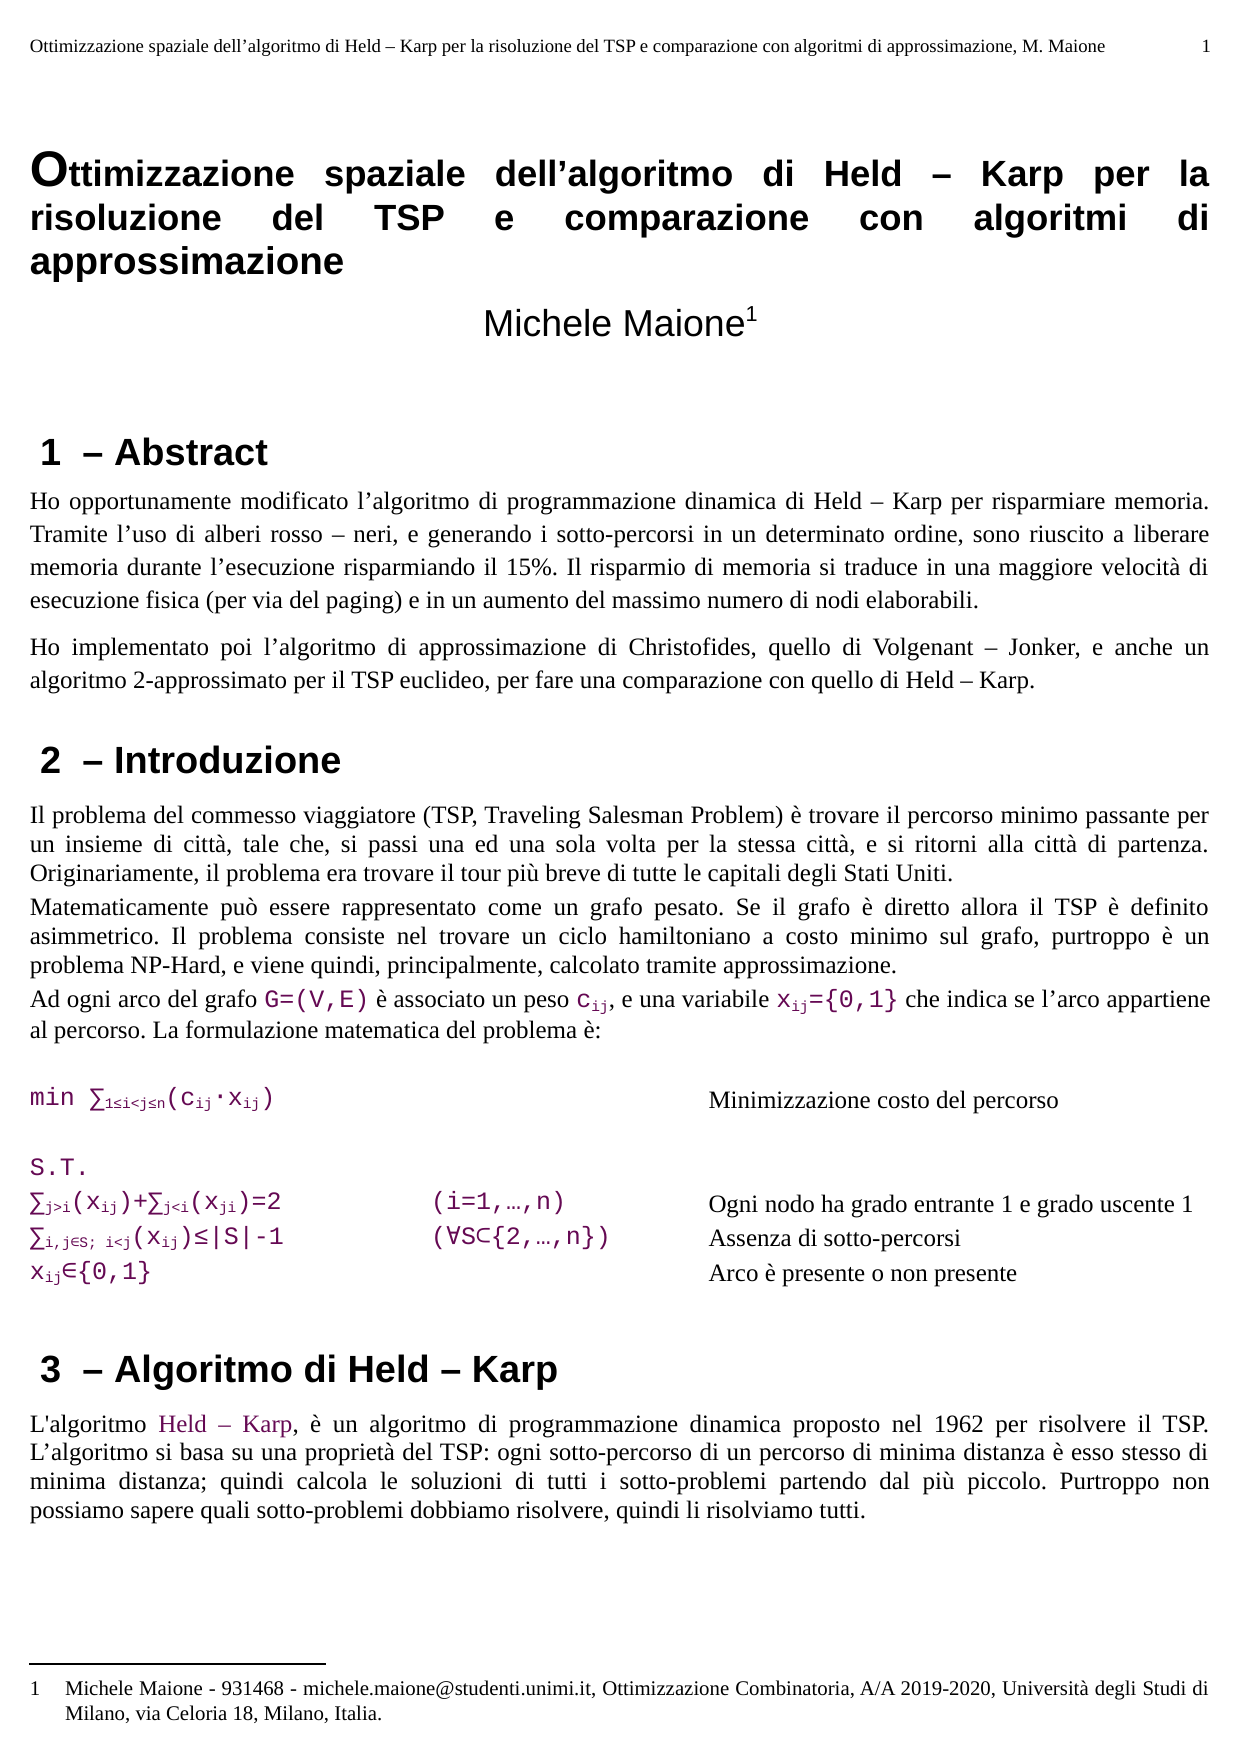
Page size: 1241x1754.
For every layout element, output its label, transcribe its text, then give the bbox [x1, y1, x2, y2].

table_cell Assenza di sotto-percorsi [708, 1218, 1211, 1252]
table_cell S.T. [30, 1148, 431, 1183]
subtitle Abstract [29, 430, 1211, 473]
subtitle Introduzione [29, 738, 1211, 782]
text L'algoritmo Held – Karp, è un algoritmo di programmazione dinamica proposto nel 1962 per risolvere il TSP. L’algoritmo si basa su una proprietà del TSP: ogni sotto-percorso di un percorso di minima distanza è esso stesso di minima distanza; quindi calcola le soluzioni di tutti i sotto-problemi partendo dal più piccolo. Purtroppo non possiamo sapere quali sotto-problemi dobbiamo risolvere, quindi li risolviamo tutti. [29, 1409, 1211, 1524]
table_cell xij∈{0,1} [30, 1252, 431, 1287]
table_cell ∑j>i(xij)+∑j<i(xji)=2 [30, 1183, 431, 1218]
table_header min ∑1≤i<j≤n(cij⋅xij) [30, 1079, 431, 1113]
table_cell [708, 1114, 1211, 1148]
table_cell ∑i,j∈S; i<j(xij)≤|S|-1 [30, 1218, 431, 1252]
title Ottimizzazione spaziale dell’algoritmo di Held – Karp per la risoluzione del TSP e comparazione con algoritmi di approssimazione [29, 139, 1211, 283]
text Ad ogni arco del grafo G=(V,E) è associato un peso cij, e una variabile xij={0,1} che indica se l’arco appartiene al percorso. La formulazione matematica del problema è: [29, 984, 1211, 1044]
text Ho opportunamente modificato l’algoritmo di programmazione dinamica di Held – Karp per risparmiare memoria. Tramite l’uso di alberi rosso – neri, e generando i sotto-percorsi in un determinato ordine, sono riuscito a liberare memoria durante l’esecuzione risparmiando il 15%. Il risparmio di memoria si traduce in una maggiore velocità di esecuzione fisica (per via del paging) e in un aumento del massimo numero di nodi elaborabili. [29, 486, 1211, 614]
table_header [431, 1079, 708, 1113]
table_cell Arco è presente o non presente [708, 1252, 1211, 1287]
subtitle Algoritmo di Held – Karp [29, 1347, 1211, 1390]
text Ho implementato poi l’algoritmo di approssimazione di Christofides, quello di Volgenant – Jonker, e anche un algoritmo 2-approssimato per il TSP euclideo, per fare una comparazione con quello di Held – Karp. [29, 632, 1211, 694]
text Michele Maione - 931468 - michele.maione@studenti.unimi.it, Ottimizzazione Combinatoria, A/A 2019-2020, Università degli Studi di Milano, via Celoria 18, Milano, Italia. [29, 1676, 1211, 1724]
text Il problema del commesso viaggiatore (TSP, Traveling Salesman Problem) è trovare il percorso minimo passante per un insieme di città, tale che, si passi una ed una sola volta per la stessa città, e si ritorni alla città di partenza. Originariamente, il problema era trovare il tour più breve di tutte le capitali degli Stati Uniti. [29, 800, 1211, 886]
table_cell (∀S⊂{2,…,n}) [431, 1218, 708, 1252]
table_cell [708, 1148, 1211, 1183]
table_cell [431, 1148, 708, 1183]
table_header Minimizzazione costo del percorso [708, 1079, 1211, 1113]
table_cell (i=1,…,n) [431, 1183, 708, 1218]
subtitle Michele Maione [29, 301, 1211, 344]
table_cell [431, 1114, 708, 1148]
table_cell [431, 1252, 708, 1287]
text Matematicamente può essere rappresentato come un grafo pesato. Se il grafo è diretto allora il TSP è definito asimmetrico. Il problema consiste nel trovare un ciclo hamiltoniano a costo minimo sul grafo, purtroppo è un problema NP-Hard, e viene quindi, principalmente, calcolato tramite approssimazione. [29, 892, 1211, 979]
table_cell [30, 1114, 431, 1148]
table_cell Ogni nodo ha grado entrante 1 e grado uscente 1 [708, 1183, 1211, 1218]
